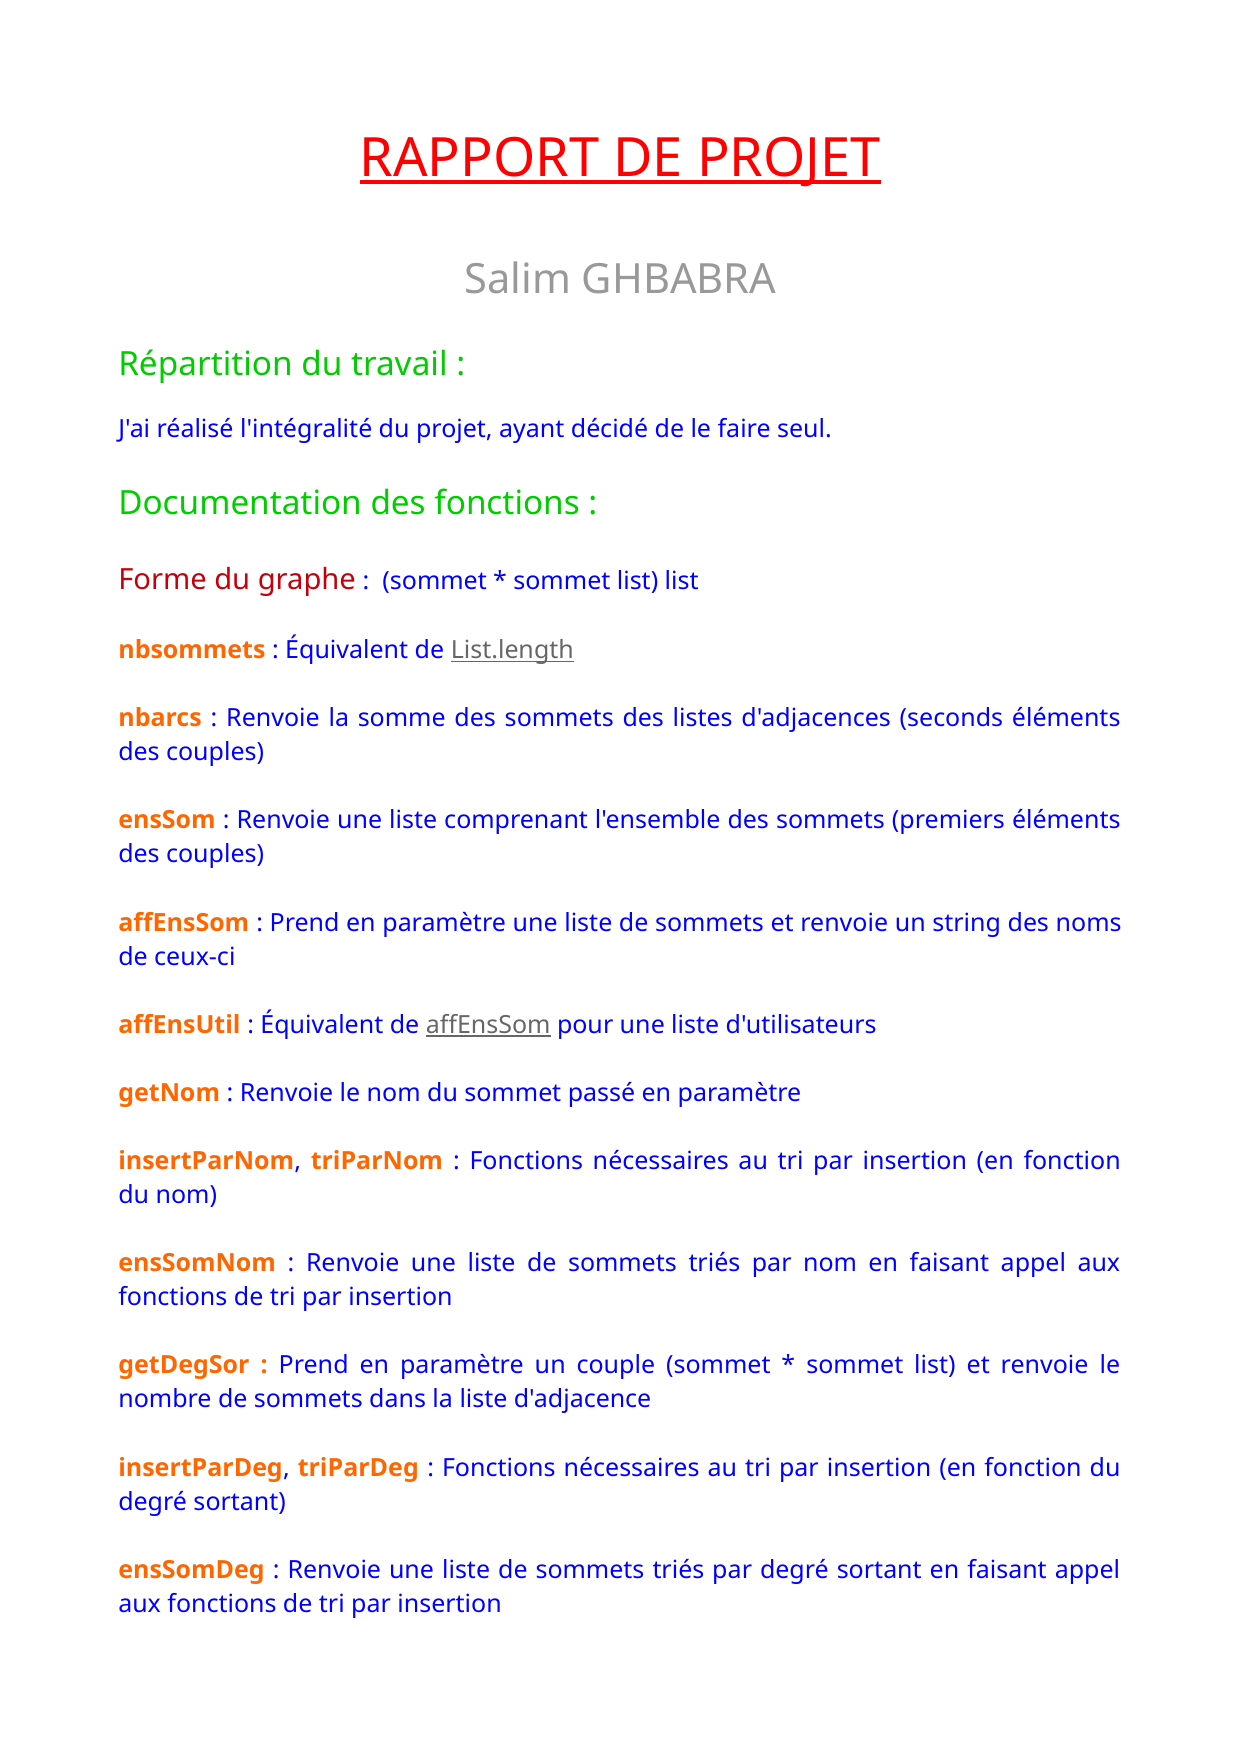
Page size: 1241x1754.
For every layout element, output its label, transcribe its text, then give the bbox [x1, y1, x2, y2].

text insertParNom, triParNom : Fonctions nécessaires au tri par insertion (en fonction du nom) [118, 1143, 1122, 1211]
text RAPPORT DE PROJET [118, 118, 1122, 192]
text Forme du graphe : (sommet * sommet list) list [118, 558, 1122, 598]
text Salim GHBABRA [118, 249, 1122, 305]
text insertParDeg, triParDeg : Fonctions nécessaires au tri par insertion (en fonction du degré sortant) [118, 1449, 1122, 1517]
text ensSomNom : Renvoie une liste de sommets triés par nom en faisant appel aux fonctions de tri par insertion [118, 1245, 1122, 1313]
text nbsommets : Équivalent de List.length [118, 632, 1122, 666]
text Répartition du travail : [118, 339, 1122, 385]
text getNom : Renvoie le nom du sommet passé en paramètre [118, 1074, 1122, 1109]
text ensSom : Renvoie une liste comprenant l'ensemble des sommets (premiers éléments des couples) [118, 802, 1122, 870]
text affEnsSom : Prend en paramètre une liste de sommets et renvoie un string des noms de ceux-ci [118, 904, 1122, 972]
text ensSomDeg : Renvoie une liste de sommets triés par degré sortant en faisant appel aux fonctions de tri par insertion [118, 1551, 1122, 1619]
text Documentation des fonctions : [118, 478, 1122, 524]
text J'ai réalisé l'intégralité du projet, ayant décidé de le faire seul. [118, 410, 1122, 444]
text nbarcs : Renvoie la somme des sommets des listes d'adjacences (seconds éléments des couples) [118, 700, 1122, 768]
text getDegSor : Prend en paramètre un couple (sommet * sommet list) et renvoie le nombre de sommets dans la liste d'adjacence [118, 1347, 1122, 1415]
text affEnsUtil : Équivalent de affEnsSom pour une liste d'utilisateurs [118, 1006, 1122, 1041]
